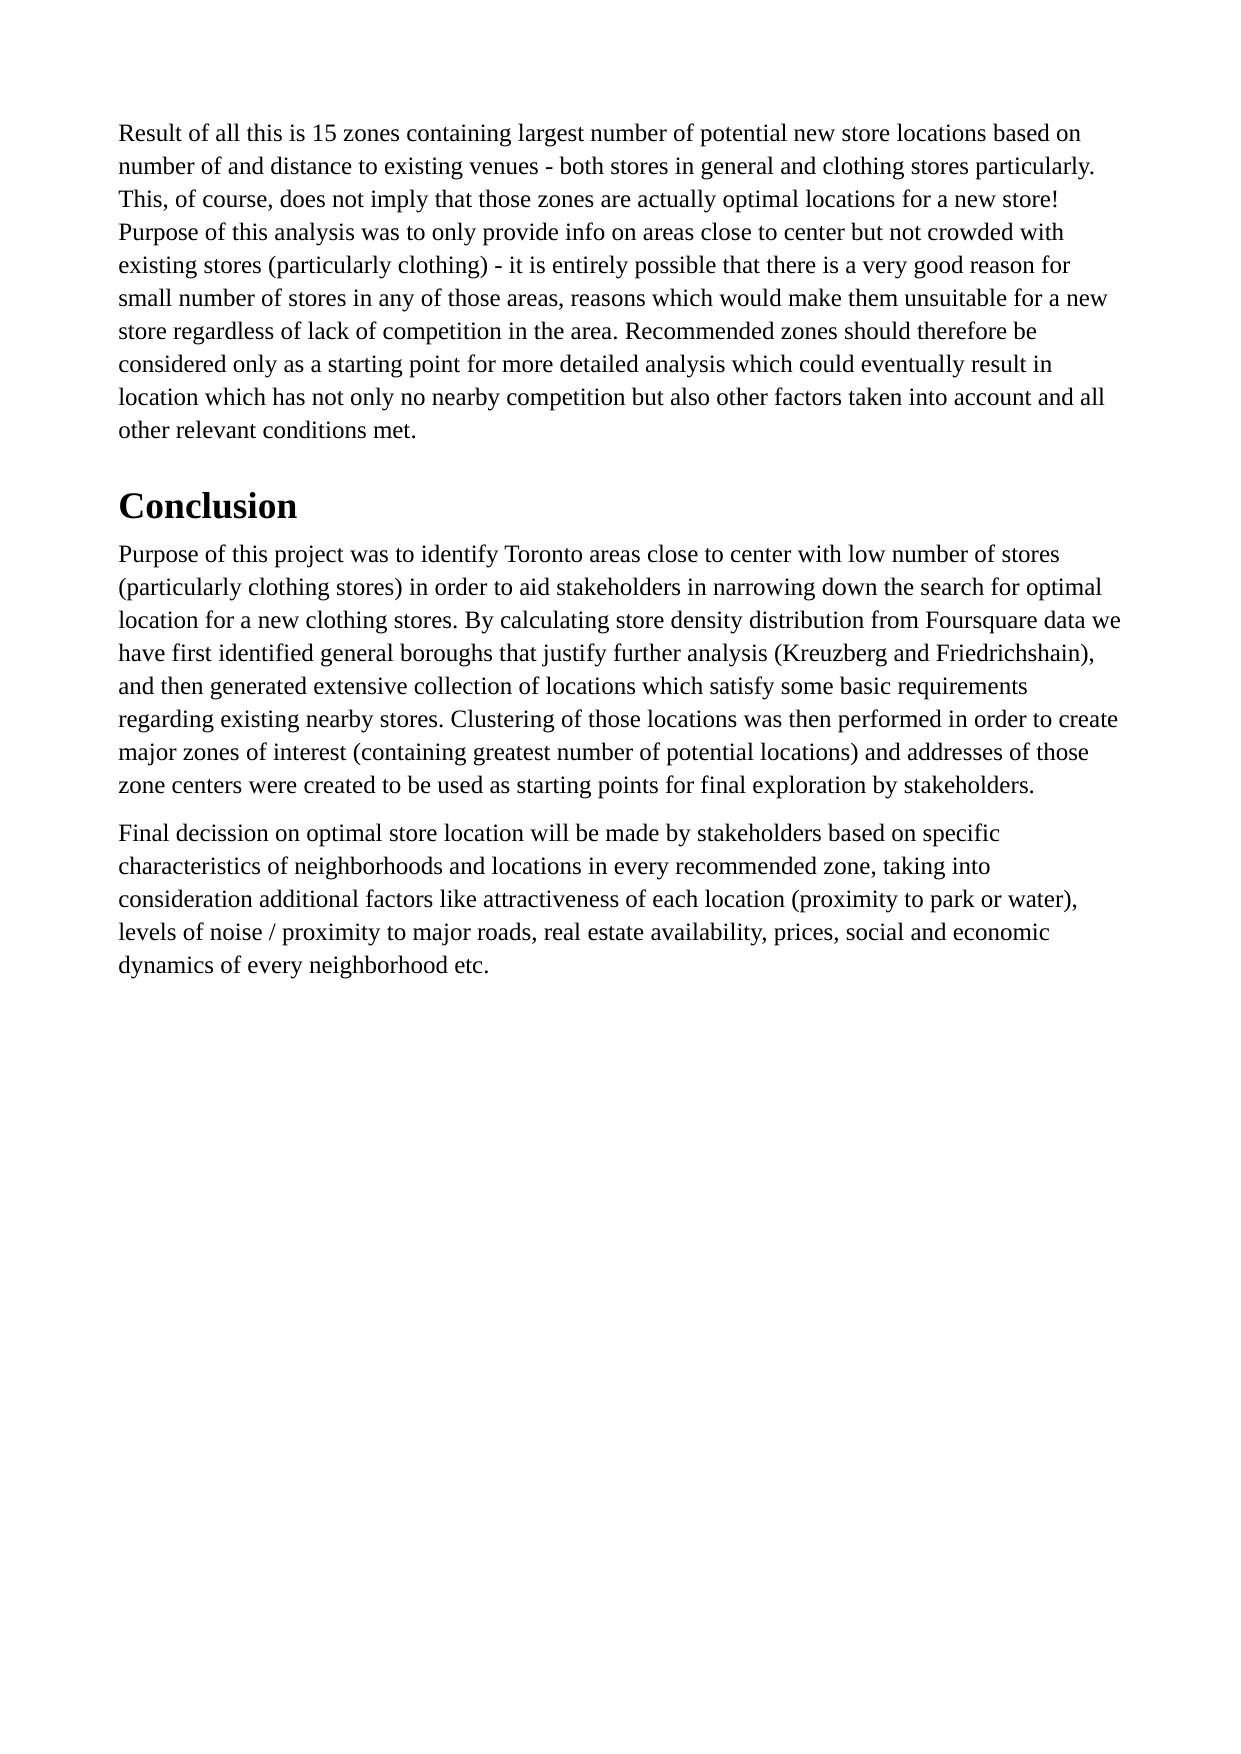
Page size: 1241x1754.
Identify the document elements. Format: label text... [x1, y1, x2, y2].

text Purpose of this project was to identify Toronto areas close to center with low number of stores (particularly clothing stores) in order to aid stakeholders in narrowing down the search for optimal location for a new clothing stores. By calculating store density distribution from Foursquare data we have first identified general boroughs that justify further analysis (Kreuzberg and Friedrichshain), and then generated extensive collection of locations which satisfy some basic requirements regarding existing nearby stores. Clustering of those locations was then performed in order to create major zones of interest (containing greatest number of potential locations) and addresses of those zone centers were created to be used as starting points for final exploration by stakeholders. [118, 539, 1122, 799]
text Final decission on optimal store location will be made by stakeholders based on specific characteristics of neighborhoods and locations in every recommended zone, taking into consideration additional factors like attractiveness of each location (proximity to park or water), levels of noise / proximity to major roads, real estate availability, prices, social and economic dynamics of every neighborhood etc. [118, 818, 1122, 979]
text Result of all this is 15 zones containing largest number of potential new store locations based on number of and distance to existing venues - both stores in general and clothing stores particularly. This, of course, does not imply that those zones are actually optimal locations for a new store! Purpose of this analysis was to only provide info on areas close to center but not crowded with existing stores (particularly clothing) - it is entirely possible that there is a very good reason for small number of stores in any of those areas, reasons which would make them unsuitable for a new store regardless of lack of competition in the area. Recommended zones should therefore be considered only as a starting point for more detailed analysis which could eventually result in location which has not only no nearby competition but also other factors taken into account and all other relevant conditions met. [118, 118, 1122, 444]
subtitle Conclusion [118, 484, 1122, 527]
